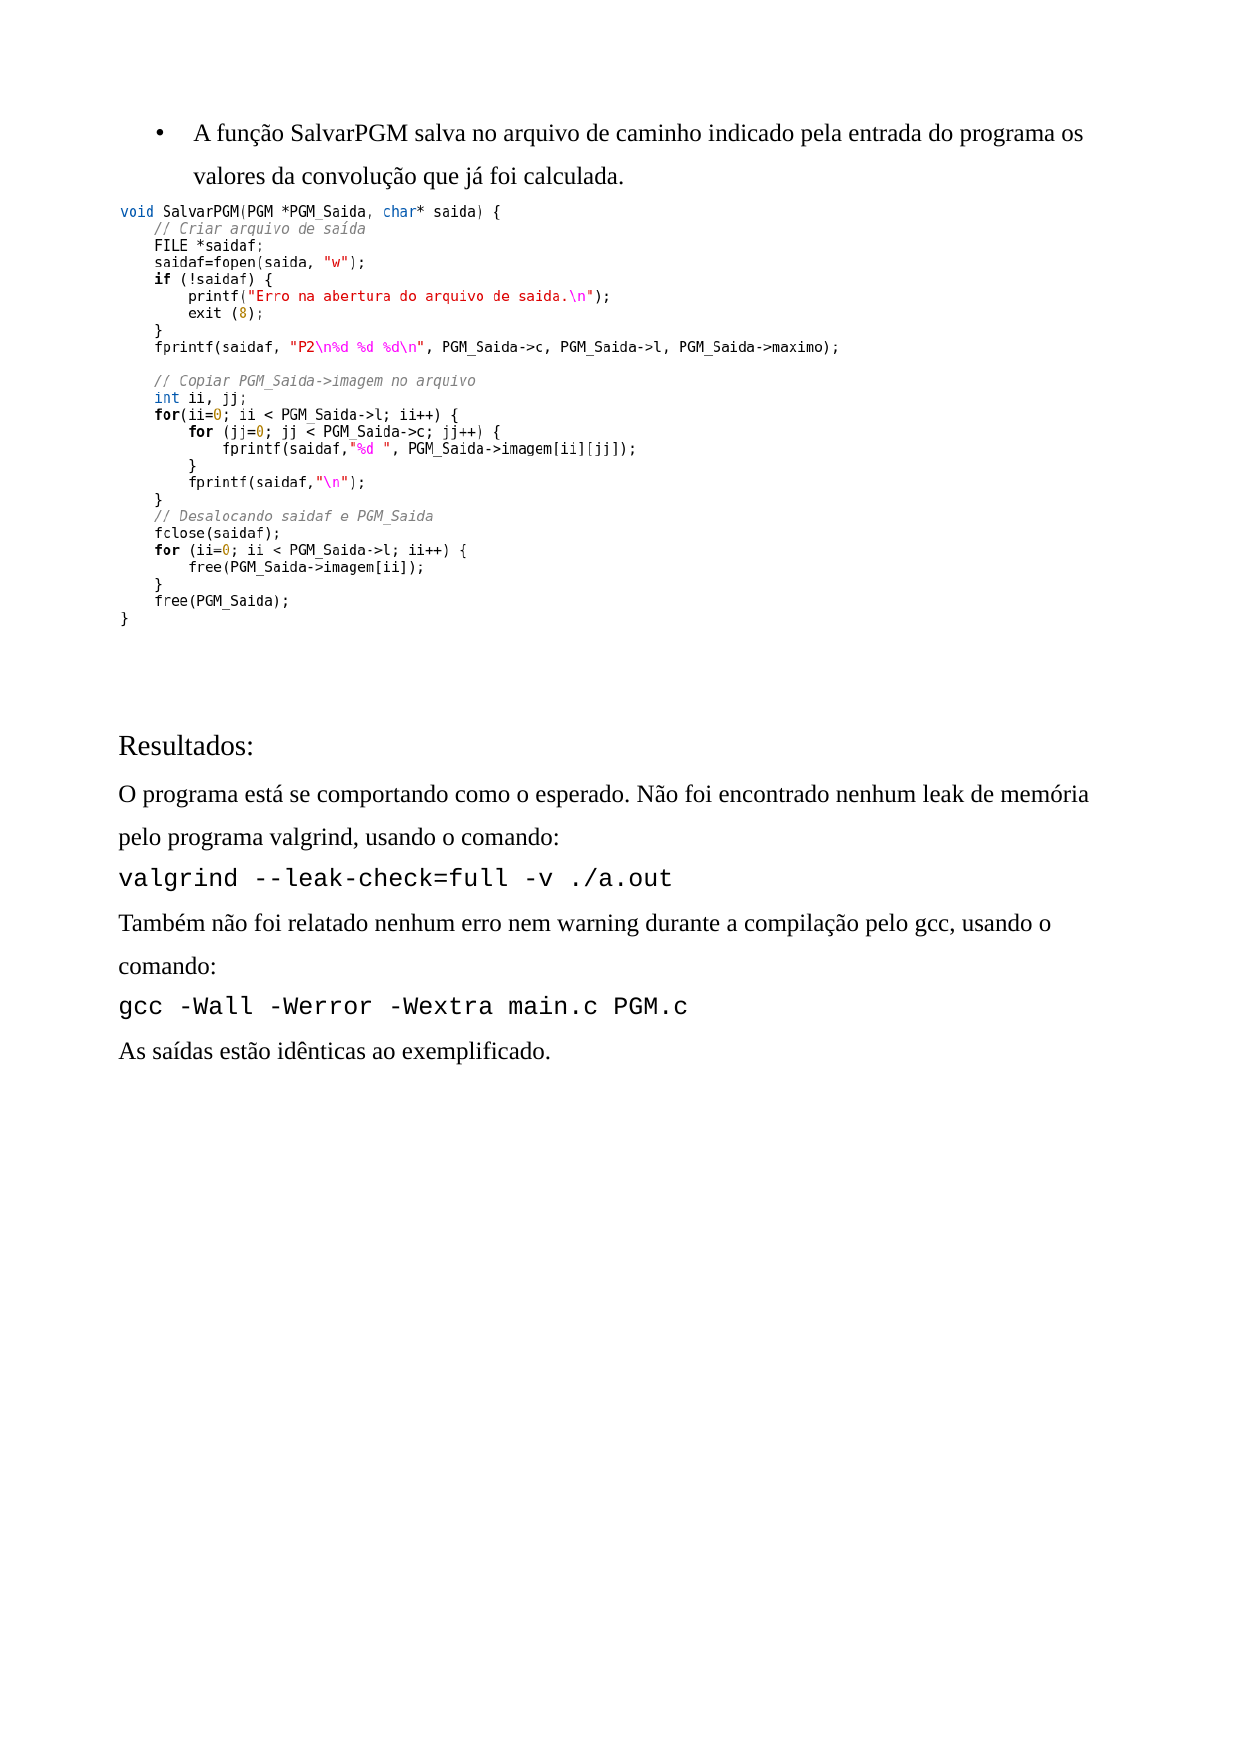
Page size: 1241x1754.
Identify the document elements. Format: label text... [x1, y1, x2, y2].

picture [118, 204, 1123, 628]
text gcc -Wall -Werror -Wextra main.c PGM.c [118, 994, 1122, 1022]
text As saídas estão idênticas ao exemplificado. [118, 1036, 1122, 1065]
list A função SalvarPGM salva no arquivo de caminho indicado pela entrada do programa os valores da convolução que já foi calculada. [156, 118, 1122, 190]
text Resultados: [118, 728, 1122, 762]
text valgrind --leak-check=full -v ./a.out [118, 865, 1122, 893]
text O programa está se comportando como o esperado. Não foi encontrado nenhum leak de memória pelo programa valgrind, usando o comando: [118, 779, 1122, 851]
text Também não foi relatado nenhum erro nem warning durante a compilação pelo gcc, usando o comando: [118, 908, 1122, 979]
